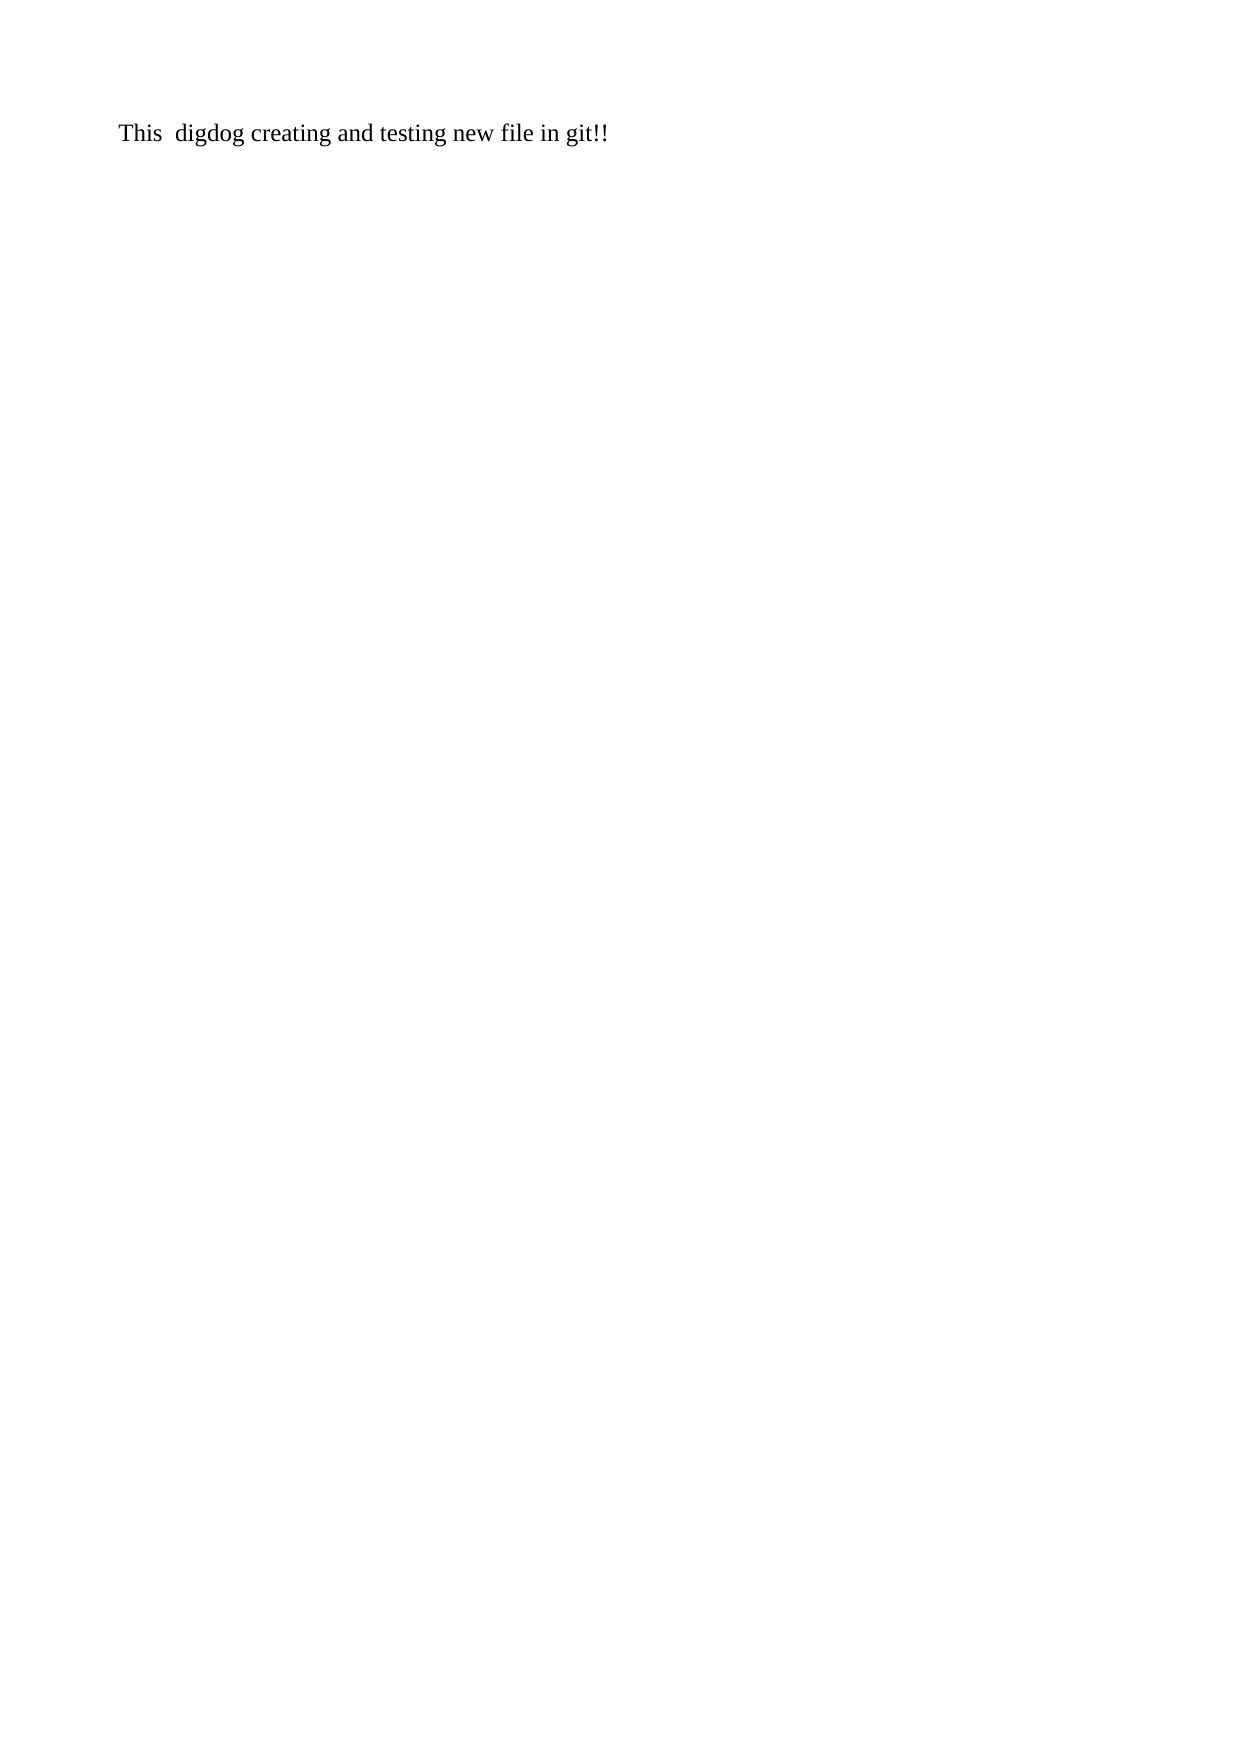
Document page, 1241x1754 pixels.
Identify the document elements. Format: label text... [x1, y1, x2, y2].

text This digdog creating and testing new file in git!! [118, 118, 1122, 147]
